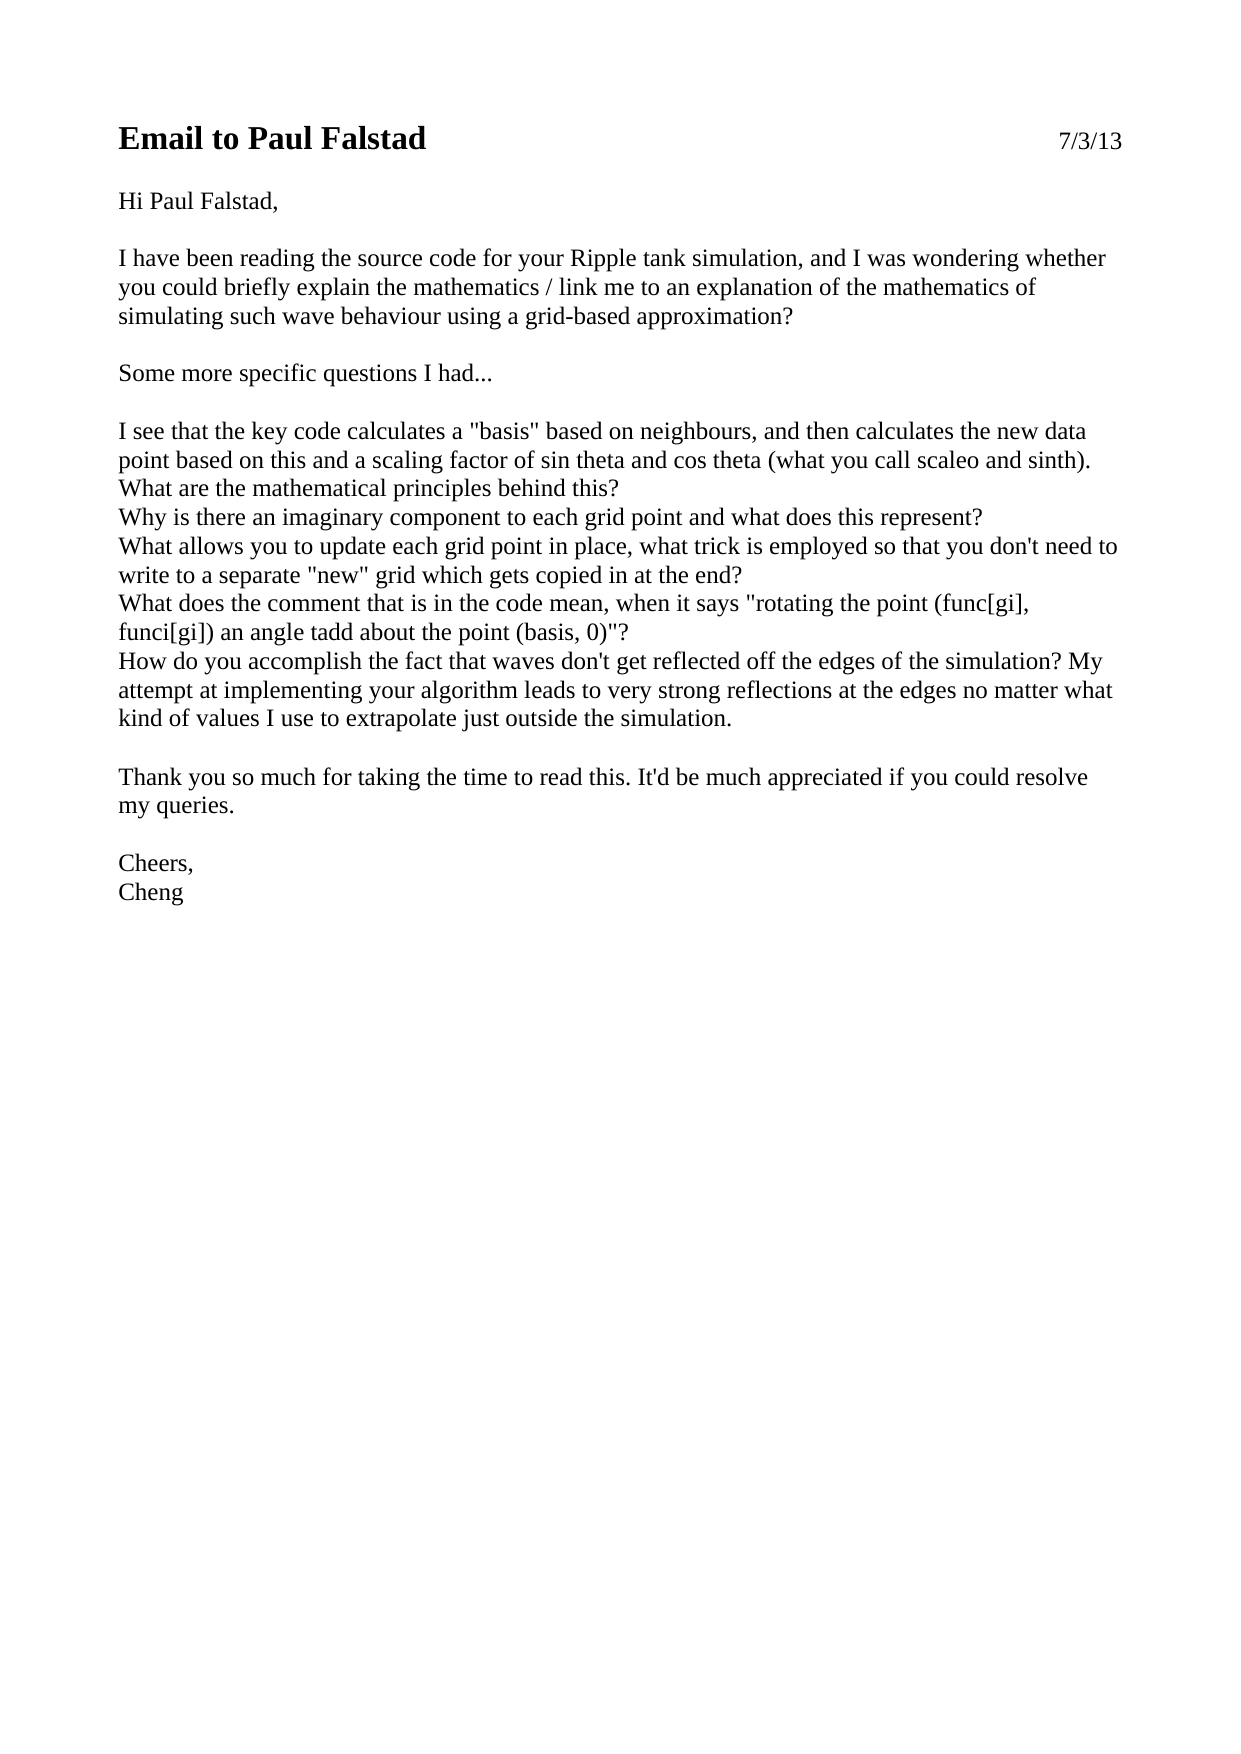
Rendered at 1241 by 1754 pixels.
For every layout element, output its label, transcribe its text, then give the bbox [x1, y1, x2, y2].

text Thank you so much for taking the time to read this. It'd be much appreciated if you could resolve my queries. Cheers, Cheng [118, 762, 1122, 905]
text What does the comment that is in the code mean, when it says "rotating the point (func[gi], funci[gi]) an angle tadd about the point (basis, 0)"? How do you accomplish the fact that waves don't get reflected off the edges of the simulation? My attempt at implementing your algorithm leads to very strong reflections at the edges no matter what kind of values I use to extrapolate just outside the simulation. [118, 588, 1122, 732]
text Hi Paul Falstad, I have been reading the source code for your Ripple tank simulation, and I was wondering whether you could briefly explain the mathematics / link me to an explanation of the mathematics of simulating such wave behaviour using a grid-based approximation? [118, 186, 1122, 330]
text I see that the key code calculates a "basis" based on neighbours, and then calculates the new data point based on this and a scaling factor of sin theta and cos theta (what you call scaleo and sinth). What are the mathematical principles behind this? Why is there an imaginary component to each grid point and what does this represent? What allows you to update each grid point in place, what trick is employed so that you don't need to write to a separate "new" grid which gets copied in at the end? [118, 416, 1122, 588]
text Some more specific questions I had... [118, 358, 1122, 387]
